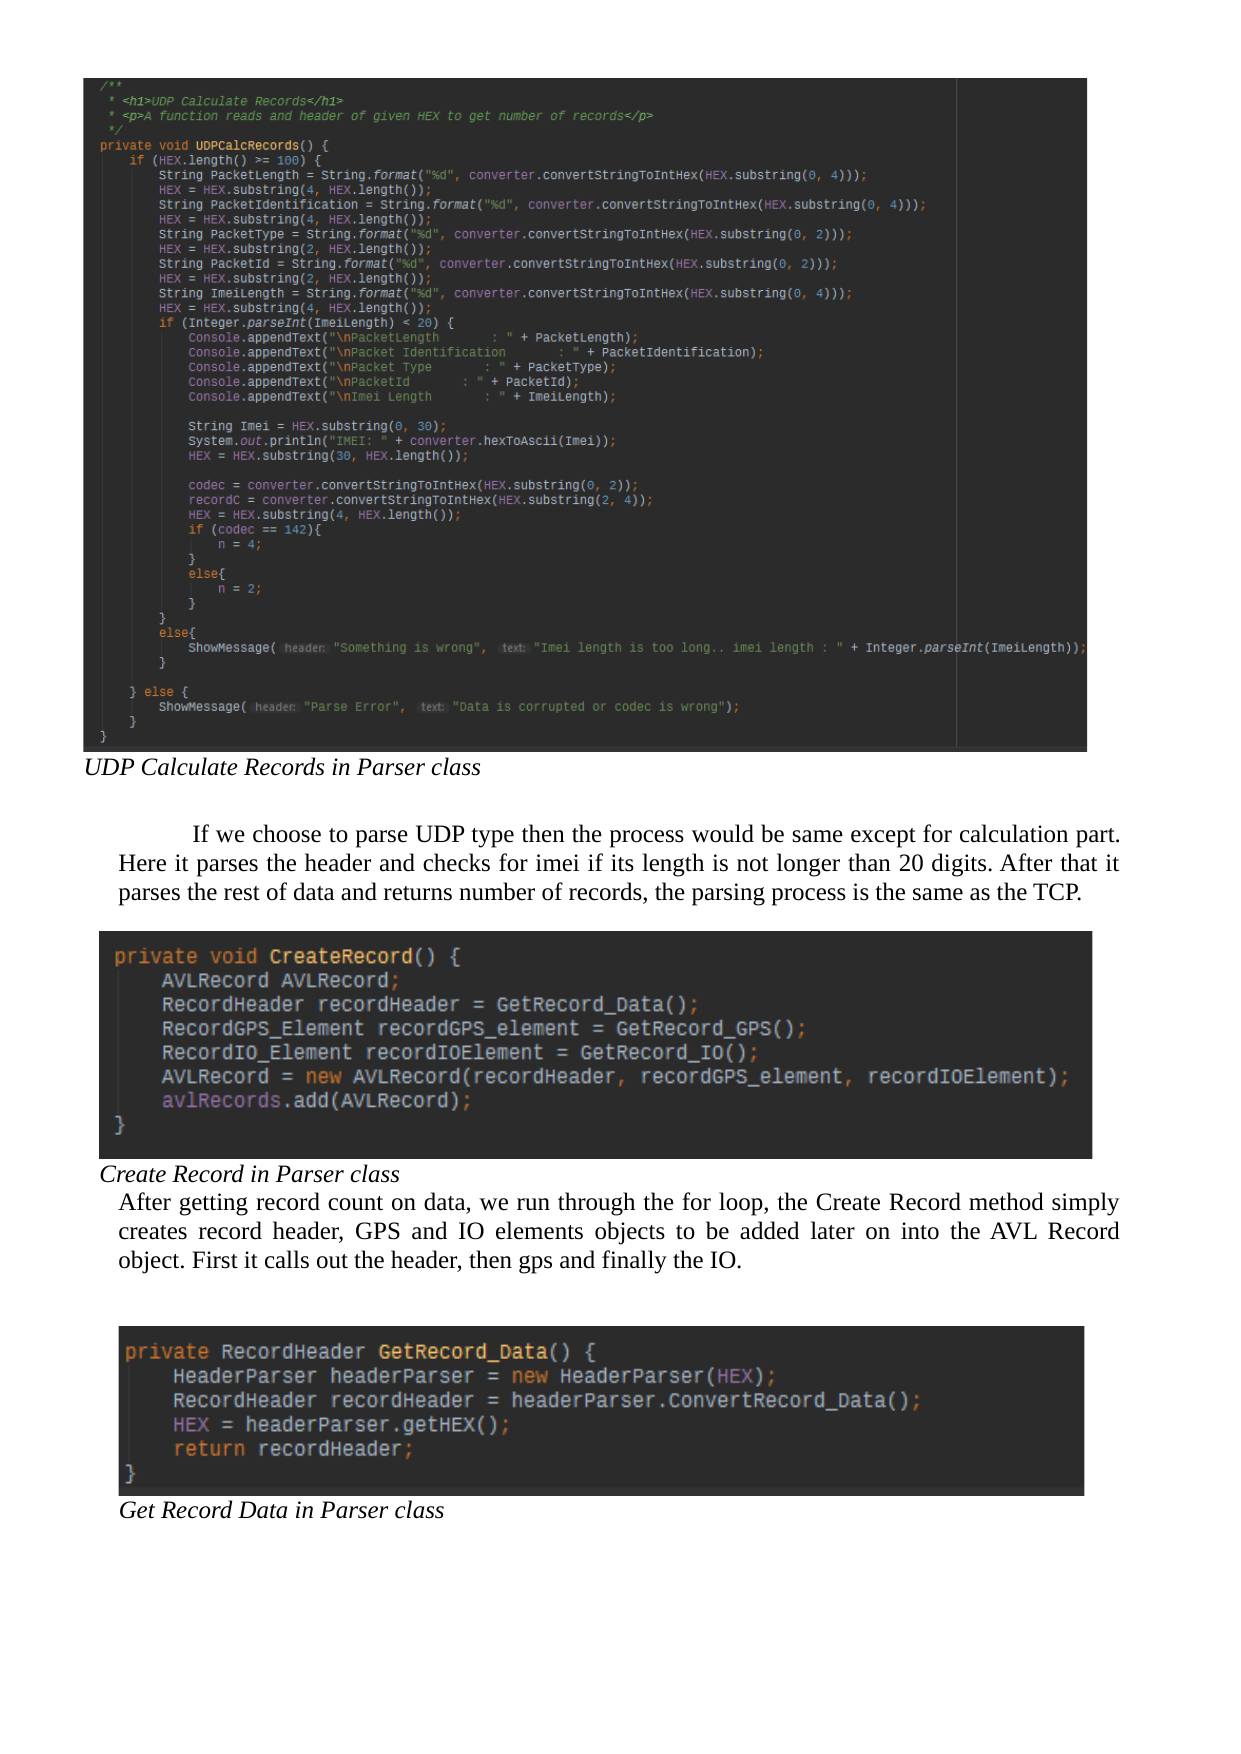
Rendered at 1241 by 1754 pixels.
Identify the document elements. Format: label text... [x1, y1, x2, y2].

text If we choose to parse UDP type then the process would be same except for calculation part. Here it parses the header and checks for imei if its length is not longer than 20 digits. After that it parses the rest of data and returns number of records, the parsing process is the same as the TCP. [118, 819, 1122, 905]
text After getting record count on data, we run through the for loop, the Create Record method simply creates record header, GPS and IO elements objects to be added later on into the AVL Record object. First it calls out the header, then gps and finally the IO. [118, 1078, 1122, 1274]
picture [83, 78, 1088, 752]
text Get Record Data in Parser class [118, 1496, 1084, 1524]
text Create Record in Parser class [99, 1159, 1092, 1187]
picture [99, 931, 1093, 1159]
picture [118, 1326, 1085, 1496]
text UDP Calculate Records in Parser class [83, 752, 1087, 781]
